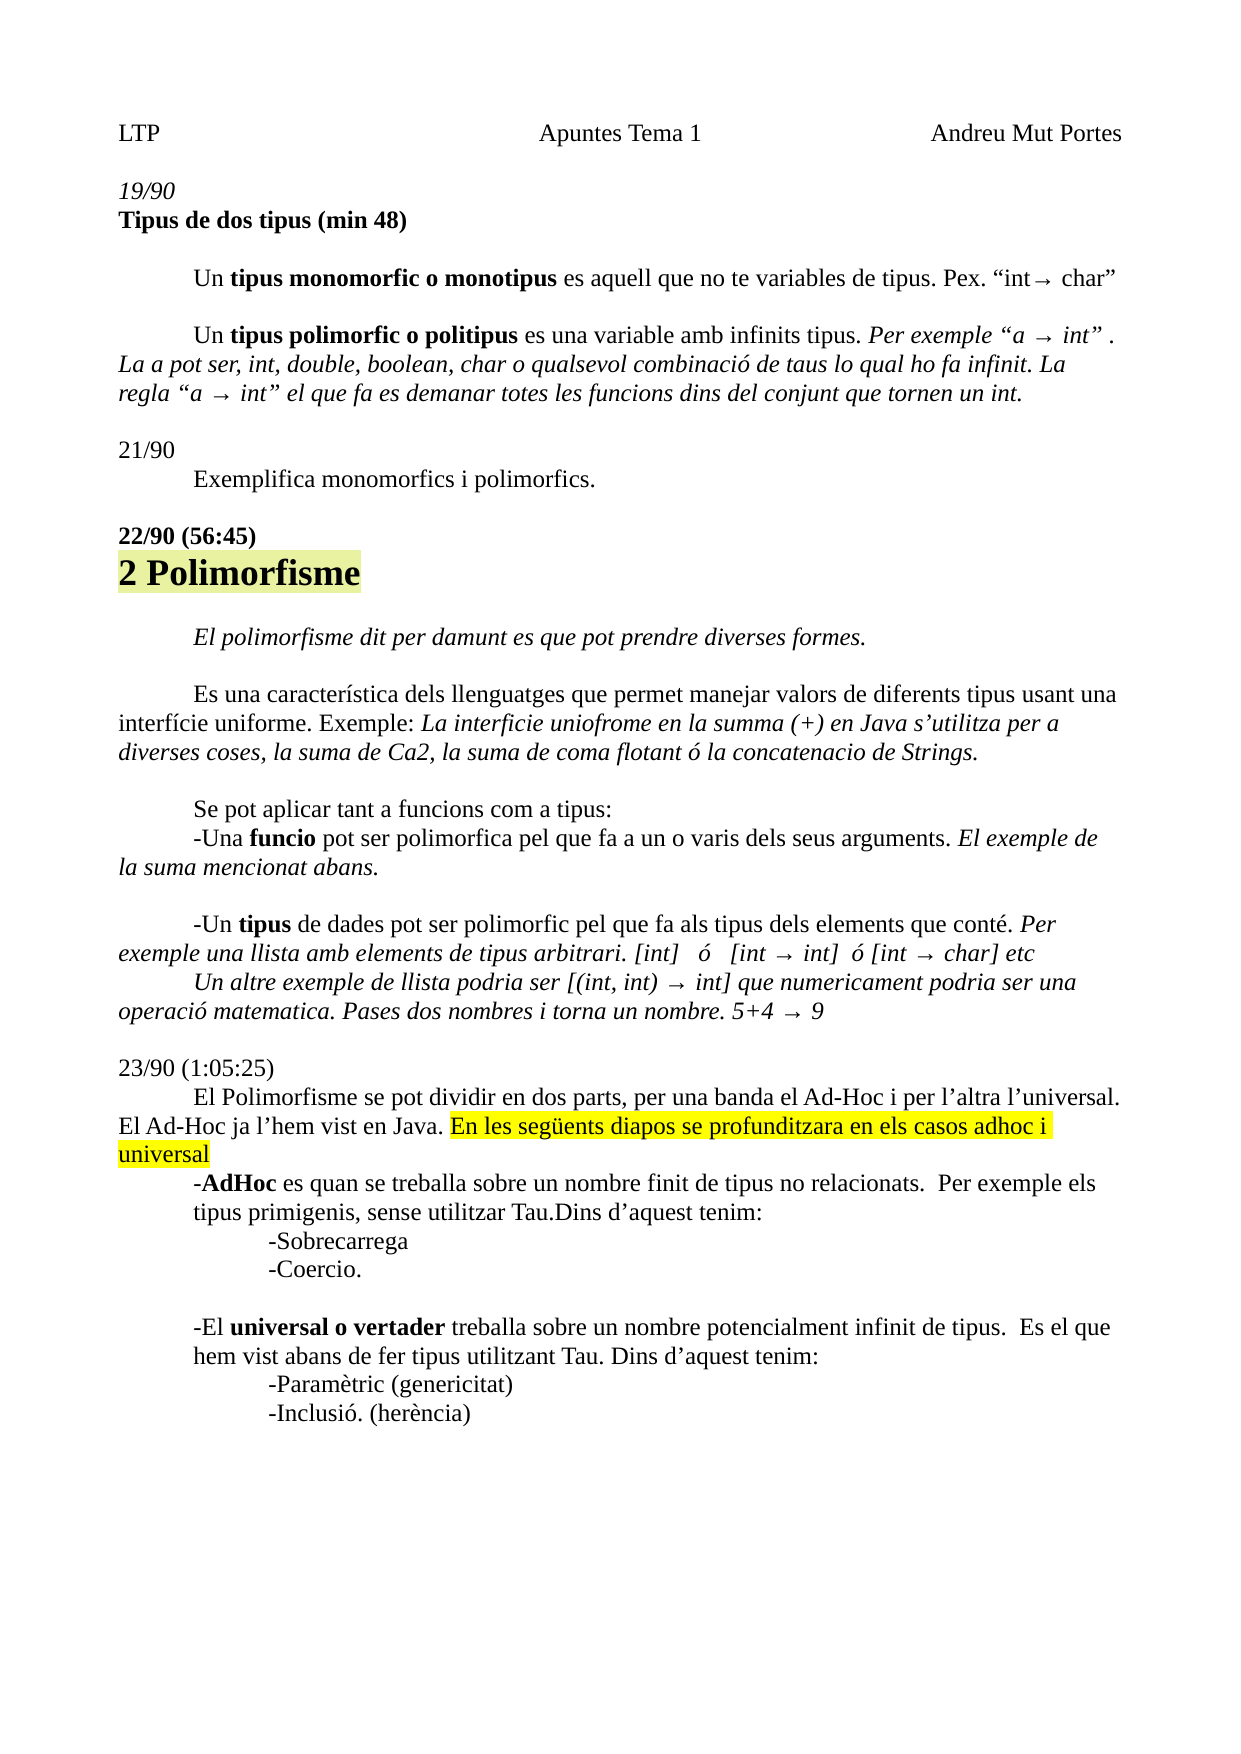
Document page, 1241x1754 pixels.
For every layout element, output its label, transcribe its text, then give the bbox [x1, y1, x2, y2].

text -Paramètric (genericitat) [118, 1369, 1122, 1398]
text El polimorfisme dit per damunt es que pot prendre diverses formes. [118, 622, 1122, 651]
text -Coercio. [118, 1254, 1122, 1283]
text Tipus de dos tipus (min 48) [118, 205, 1122, 234]
text Un tipus polimorfic o politipus es una variable amb infinits tipus. Per exemple “a → int” . La a pot ser, int, double, boolean, char o qualsevol combinació de taus lo qual ho fa infinit. La regla “a → int” el que fa es demanar totes les funcions dins del conjunt que tornen un int. [118, 320, 1122, 406]
text 2 Polimorfisme [118, 550, 1122, 593]
text 19/90 [118, 176, 1122, 205]
text 22/90 (56:45) [118, 521, 1122, 550]
text El Polimorfisme se pot dividir en dos parts, per una banda el Ad-Hoc i per l’altra l’universal. El Ad-Hoc ja l’hem vist en Java. En les següents diapos se profunditzara en els casos adhoc i universal [118, 1082, 1122, 1168]
text Es una característica dels llenguatges que permet manejar valors de diferents tipus usant una interfície uniforme. Exemple: La interficie uniofrome en la summa (+) en Java s’utilitza per a diverses coses, la suma de Ca2, la suma de coma flotant ó la concatenacio de Strings. [118, 679, 1122, 766]
text 23/90 (1:05:25) [118, 1053, 1122, 1082]
text -Inclusió. (herència) [118, 1398, 1122, 1427]
text -El universal o vertader treballa sobre un nombre potencialment infinit de tipus. Es el que hem vist abans de fer tipus utilitzant Tau. Dins d’aquest tenim: [118, 1312, 1122, 1369]
text Un tipus monomorfic o monotipus es aquell que no te variables de tipus. Pex. “int→ char” [118, 263, 1122, 291]
text Exemplifica monomorfics i polimorfics. [118, 464, 1122, 493]
text Se pot aplicar tant a funcions com a tipus: [118, 794, 1122, 823]
text -Sobrecarrega [118, 1226, 1122, 1254]
text -Un tipus de dades pot ser polimorfic pel que fa als tipus dels elements que conté. Per exemple una llista amb elements de tipus arbitrari. [int] ó [int → int] ó [int → char] etc [118, 909, 1122, 967]
text 21/90 [118, 435, 1122, 464]
text Un altre exemple de llista podria ser [(int, int) → int] que numericament podria ser una operació matematica. Pases dos nombres i torna un nombre. 5+4 → 9 [118, 967, 1122, 1024]
text -AdHoc es quan se treballa sobre un nombre finit de tipus no relacionats. Per exemple els tipus primigenis, sense utilitzar Tau.Dins d’aquest tenim: [118, 1168, 1122, 1226]
text -Una funcio pot ser polimorfica pel que fa a un o varis dels seus arguments. El exemple de la suma mencionat abans. [118, 823, 1122, 881]
